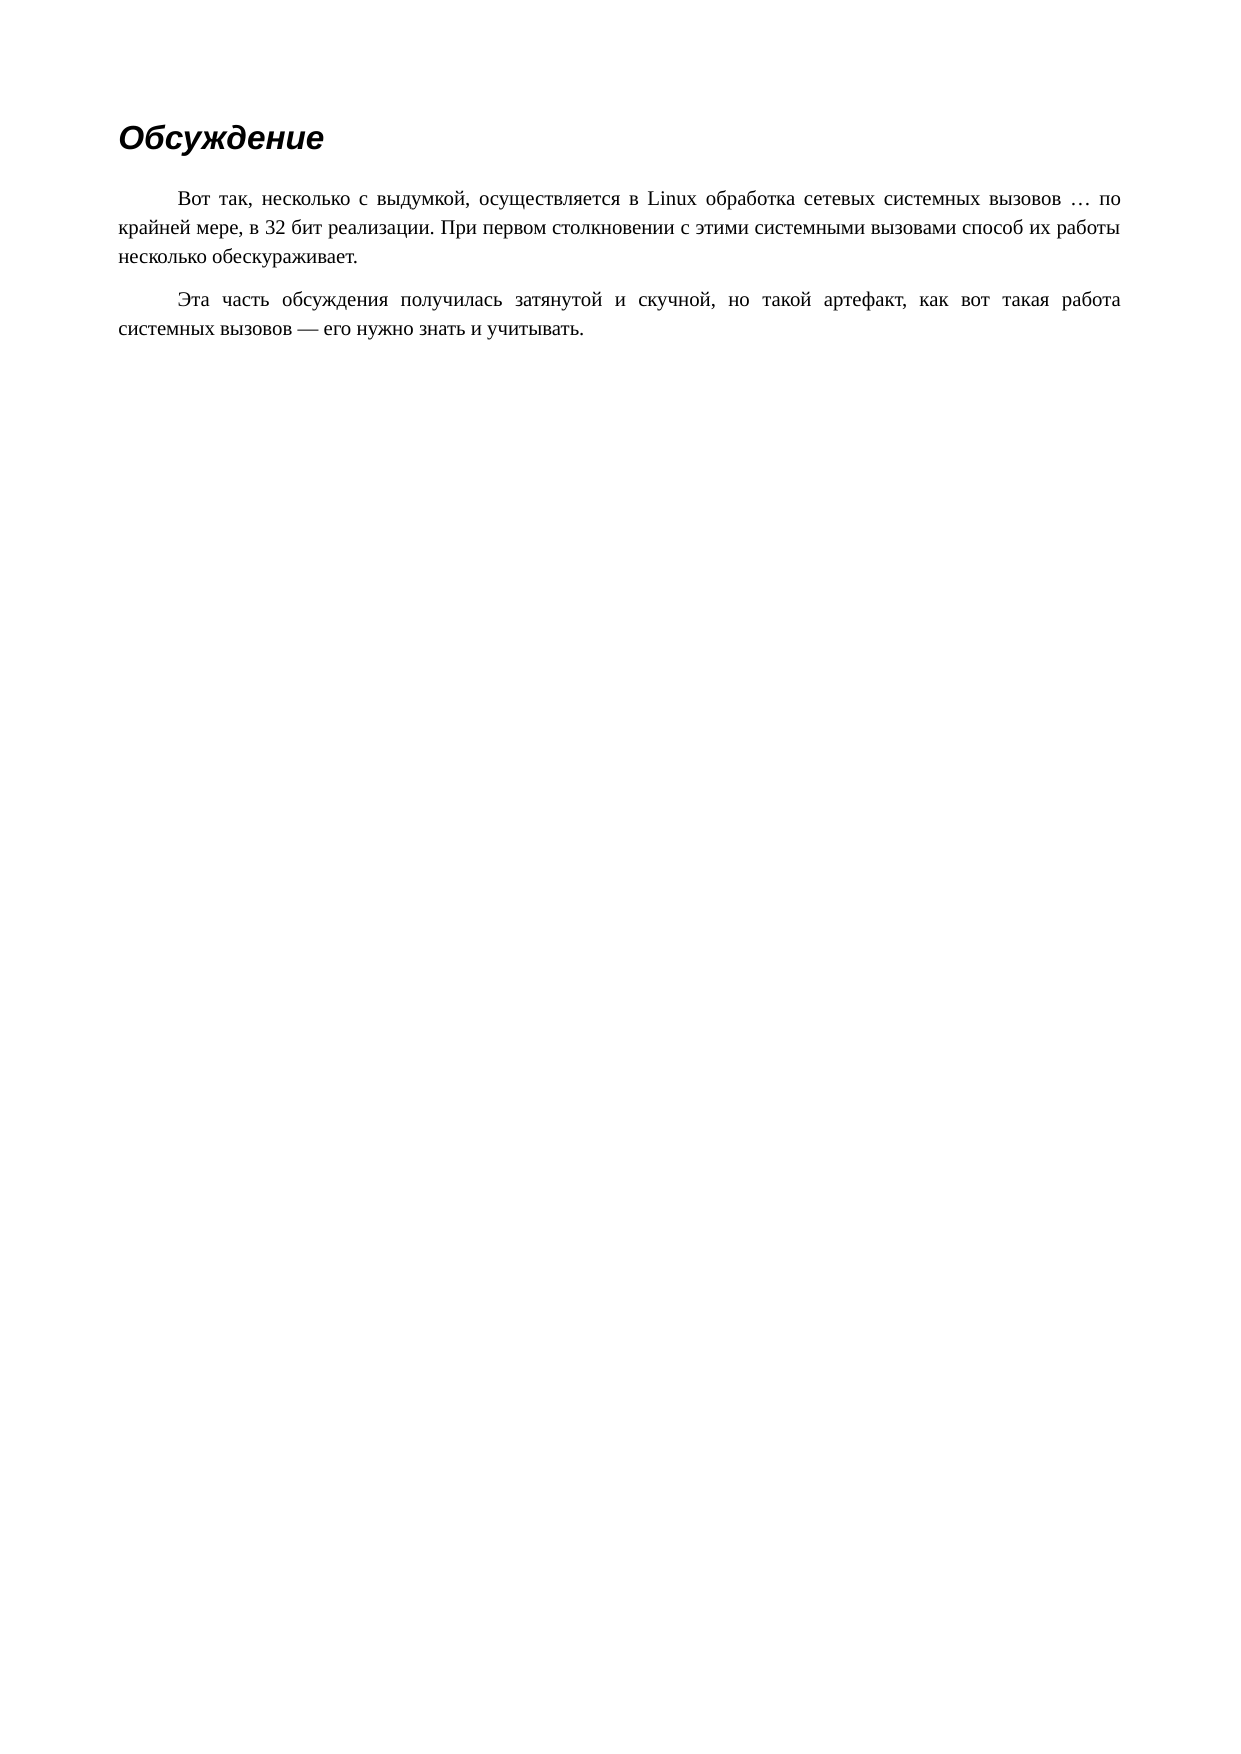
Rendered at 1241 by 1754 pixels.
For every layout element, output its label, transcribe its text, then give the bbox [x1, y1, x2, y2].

subtitle Обсуждение [118, 118, 1122, 157]
text Эта часть обсуждения получилась затянутой и скучной, но такой артефакт, как вот такая работа системных вызовов — его нужно знать и учитывать. [118, 287, 1122, 340]
text Вот так, несколько с выдумкой, осуществляется в Linux обработка сетевых системных вызовов … по крайней мере, в 32 бит реализации. При первом столкновении с этими системными вызовами способ их работы несколько обескураживает. [118, 186, 1122, 268]
